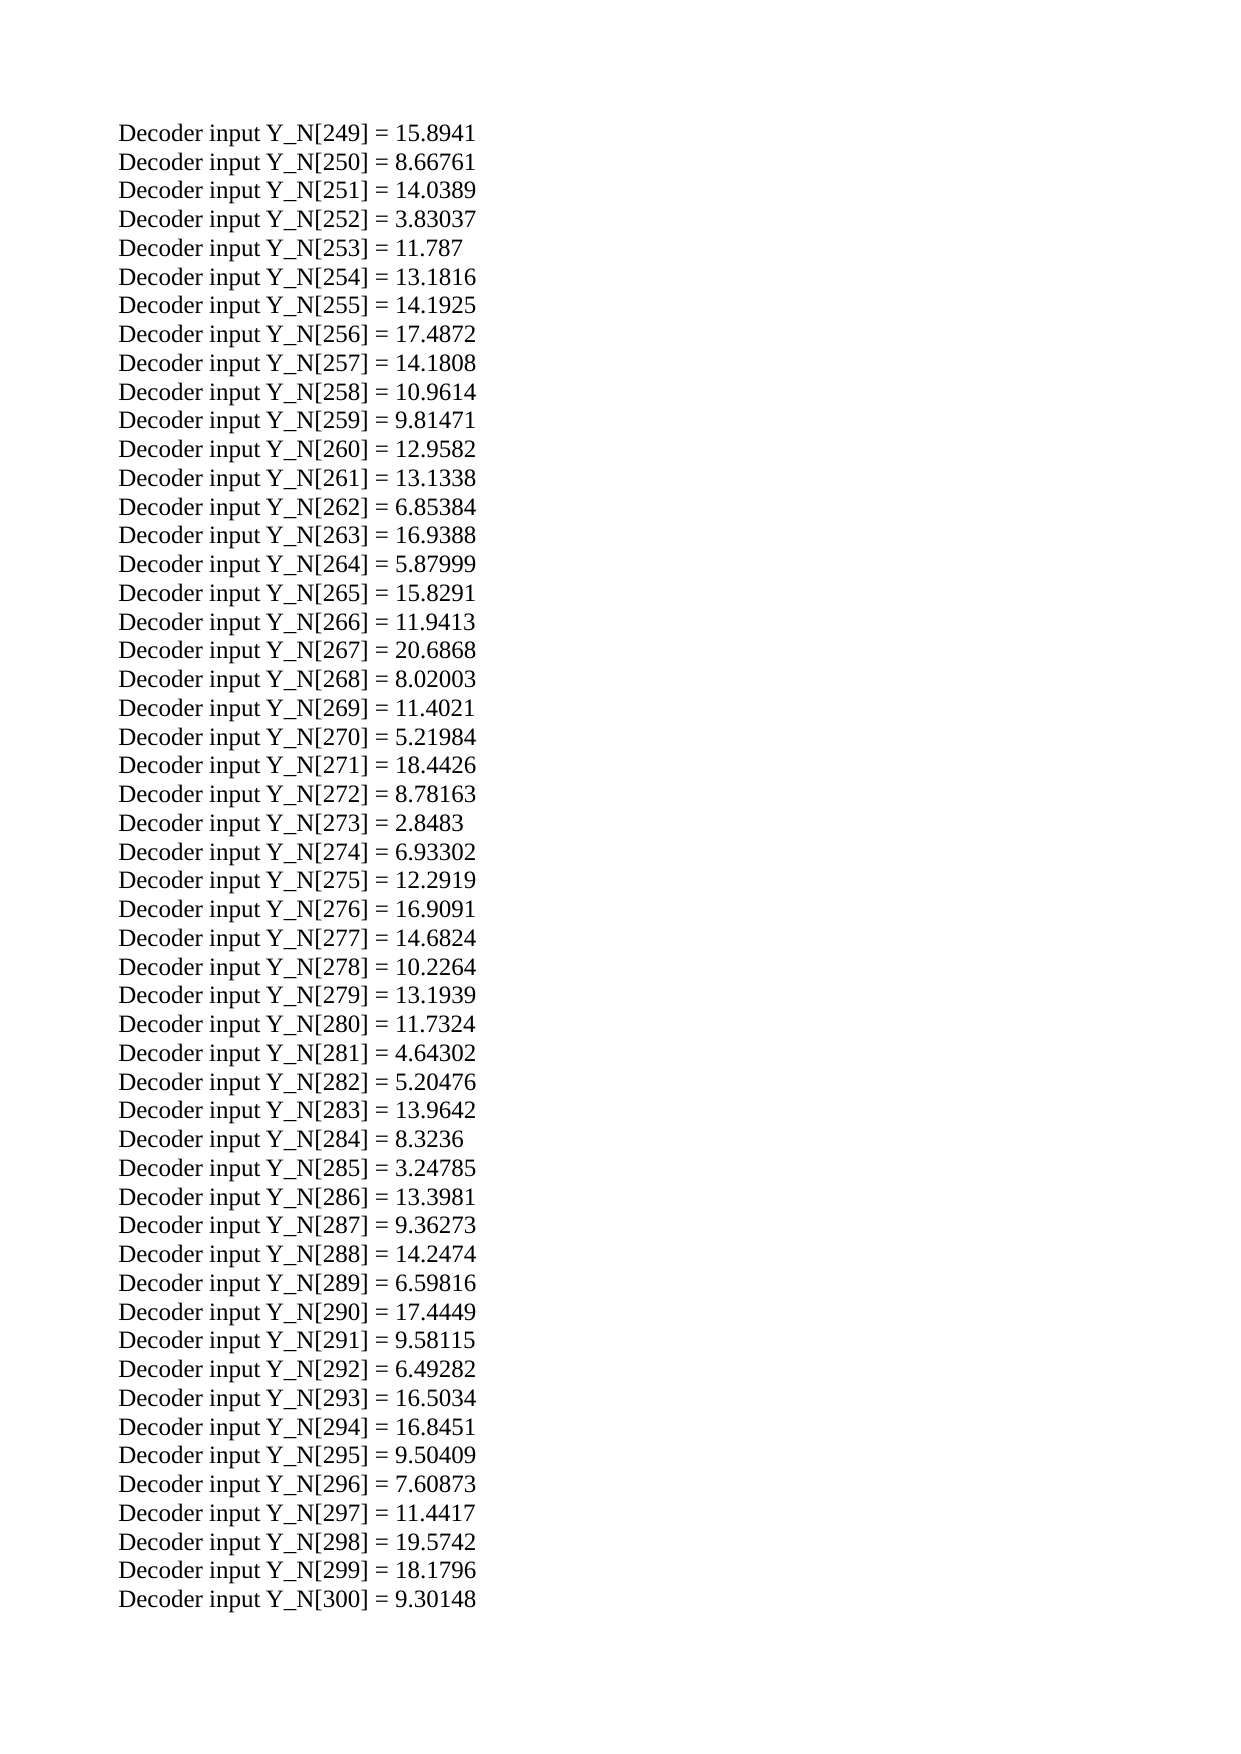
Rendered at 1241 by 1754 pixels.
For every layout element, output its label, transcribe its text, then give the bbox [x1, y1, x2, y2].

text Decoder input Y_N[277] = 14.6824 [118, 923, 1122, 952]
text Decoder input Y_N[286] = 13.3981 [118, 1182, 1122, 1211]
text Decoder input Y_N[291] = 9.58115 [118, 1326, 1122, 1354]
text Decoder input Y_N[292] = 6.49282 [118, 1354, 1122, 1383]
text Decoder input Y_N[272] = 8.78163 [118, 779, 1122, 808]
text Decoder input Y_N[281] = 4.64302 [118, 1038, 1122, 1067]
text Decoder input Y_N[283] = 13.9642 [118, 1096, 1122, 1124]
text Decoder input Y_N[264] = 5.87999 [118, 549, 1122, 578]
text Decoder input Y_N[249] = 15.8941 [118, 118, 1122, 147]
text Decoder input Y_N[257] = 14.1808 [118, 348, 1122, 377]
text Decoder input Y_N[265] = 15.8291 [118, 578, 1122, 607]
text Decoder input Y_N[262] = 6.85384 [118, 492, 1122, 521]
text Decoder input Y_N[267] = 20.6868 [118, 636, 1122, 664]
text Decoder input Y_N[250] = 8.66761 [118, 147, 1122, 176]
text Decoder input Y_N[285] = 3.24785 [118, 1153, 1122, 1182]
text Decoder input Y_N[282] = 5.20476 [118, 1067, 1122, 1096]
text Decoder input Y_N[300] = 9.30148 [118, 1584, 1122, 1613]
text Decoder input Y_N[258] = 10.9614 [118, 377, 1122, 406]
text Decoder input Y_N[252] = 3.83037 [118, 204, 1122, 233]
text Decoder input Y_N[287] = 9.36273 [118, 1211, 1122, 1239]
text Decoder input Y_N[268] = 8.02003 [118, 664, 1122, 693]
text Decoder input Y_N[288] = 14.2474 [118, 1239, 1122, 1268]
text Decoder input Y_N[298] = 19.5742 [118, 1527, 1122, 1556]
text Decoder input Y_N[266] = 11.9413 [118, 607, 1122, 636]
text Decoder input Y_N[253] = 11.787 [118, 233, 1122, 262]
text Decoder input Y_N[269] = 11.4021 [118, 693, 1122, 722]
text Decoder input Y_N[296] = 7.60873 [118, 1469, 1122, 1498]
text Decoder input Y_N[276] = 16.9091 [118, 894, 1122, 923]
text Decoder input Y_N[261] = 13.1338 [118, 463, 1122, 492]
text Decoder input Y_N[297] = 11.4417 [118, 1498, 1122, 1527]
text Decoder input Y_N[256] = 17.4872 [118, 319, 1122, 348]
text Decoder input Y_N[279] = 13.1939 [118, 981, 1122, 1009]
text Decoder input Y_N[294] = 16.8451 [118, 1412, 1122, 1441]
text Decoder input Y_N[263] = 16.9388 [118, 521, 1122, 549]
text Decoder input Y_N[274] = 6.93302 [118, 837, 1122, 866]
text Decoder input Y_N[293] = 16.5034 [118, 1383, 1122, 1412]
text Decoder input Y_N[295] = 9.50409 [118, 1441, 1122, 1469]
text Decoder input Y_N[289] = 6.59816 [118, 1268, 1122, 1297]
text Decoder input Y_N[260] = 12.9582 [118, 434, 1122, 463]
text Decoder input Y_N[275] = 12.2919 [118, 866, 1122, 894]
text Decoder input Y_N[271] = 18.4426 [118, 751, 1122, 779]
text Decoder input Y_N[299] = 18.1796 [118, 1556, 1122, 1584]
text Decoder input Y_N[255] = 14.1925 [118, 291, 1122, 319]
text Decoder input Y_N[280] = 11.7324 [118, 1009, 1122, 1038]
text Decoder input Y_N[290] = 17.4449 [118, 1297, 1122, 1326]
text Decoder input Y_N[270] = 5.21984 [118, 722, 1122, 751]
text Decoder input Y_N[284] = 8.3236 [118, 1124, 1122, 1153]
text Decoder input Y_N[278] = 10.2264 [118, 952, 1122, 981]
text Decoder input Y_N[251] = 14.0389 [118, 176, 1122, 204]
text Decoder input Y_N[254] = 13.1816 [118, 262, 1122, 291]
text Decoder input Y_N[259] = 9.81471 [118, 406, 1122, 434]
text Decoder input Y_N[273] = 2.8483 [118, 808, 1122, 837]
